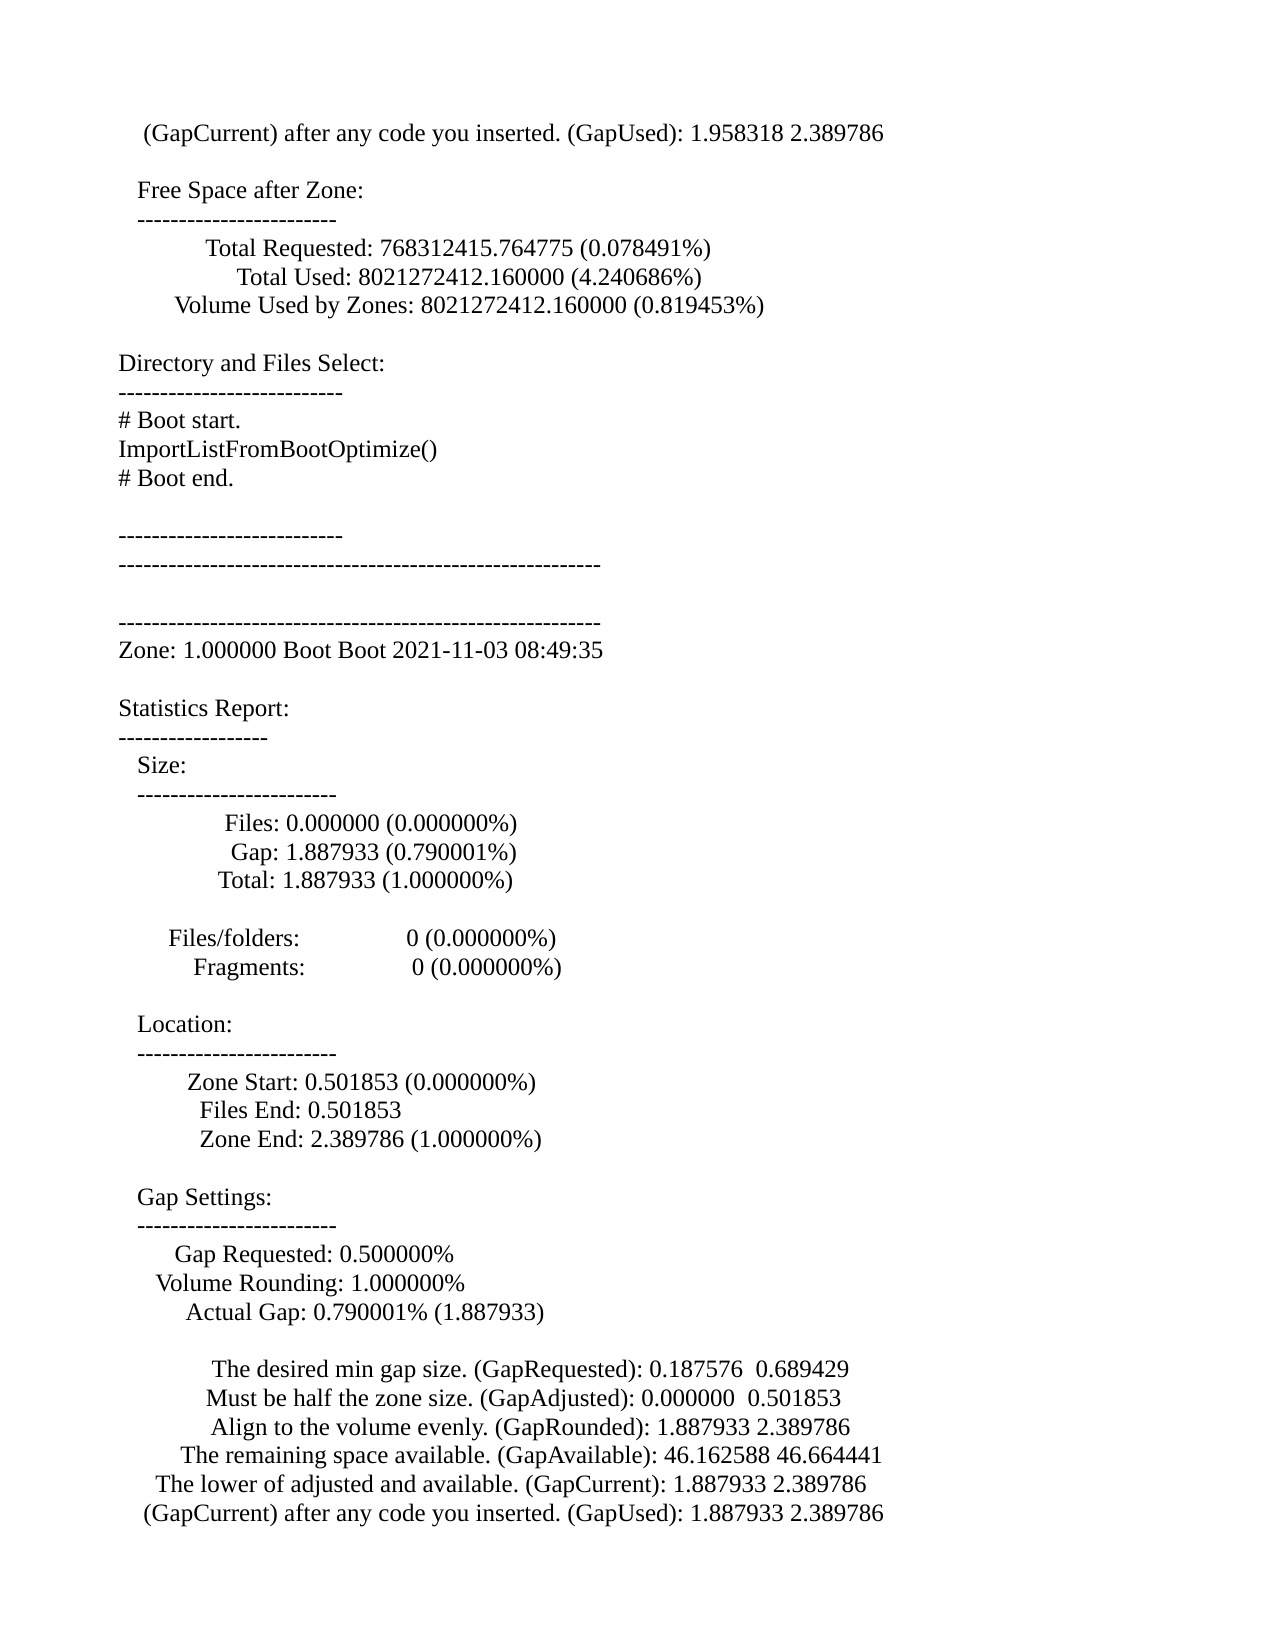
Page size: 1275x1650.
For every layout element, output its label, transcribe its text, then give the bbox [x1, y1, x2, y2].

text Actual Gap: 0.790001% (1.887933) [118, 1297, 1157, 1326]
text --------------------------- [118, 521, 1157, 549]
text Zone Start: 0.501853 (0.000000%) [118, 1067, 1157, 1096]
text --------------------------- [118, 377, 1157, 406]
text ---------------------------------------------------------- [118, 549, 1157, 578]
text Total Requested: 768312415.764775 (0.078491%) [118, 233, 1157, 262]
text Gap Settings: [118, 1182, 1157, 1211]
text ------------------------ [118, 1211, 1157, 1239]
text Free Space after Zone: [118, 176, 1157, 204]
text The desired min gap size. (GapRequested): 0.187576 0.689429 [118, 1354, 1157, 1383]
text Volume Rounding: 1.000000% [118, 1268, 1157, 1297]
text ------------------------ [118, 779, 1157, 808]
text Total Used: 8021272412.160000 (4.240686%) [118, 262, 1157, 291]
text The remaining space available. (GapAvailable): 46.162588 46.664441 [118, 1441, 1157, 1469]
text Directory and Files Select: [118, 348, 1157, 377]
text (GapCurrent) after any code you inserted. (GapUsed): 1.958318 2.389786 [118, 118, 1157, 147]
text Files/folders: 0 (0.000000%) [118, 923, 1157, 952]
text ------------------------ [118, 204, 1157, 233]
text The lower of adjusted and available. (GapCurrent): 1.887933 2.389786 [118, 1469, 1157, 1498]
text Size: [118, 751, 1157, 779]
text Location: [118, 1009, 1157, 1038]
text Fragments: 0 (0.000000%) [118, 952, 1157, 981]
text Files End: 0.501853 [118, 1096, 1157, 1124]
text Align to the volume evenly. (GapRounded): 1.887933 2.389786 [118, 1412, 1157, 1441]
text Files: 0.000000 (0.000000%) [118, 808, 1157, 837]
text ImportListFromBootOptimize() [118, 434, 1157, 463]
text # Boot start. [118, 406, 1157, 434]
text (GapCurrent) after any code you inserted. (GapUsed): 1.887933 2.389786 [118, 1498, 1157, 1527]
text ------------------ [118, 722, 1157, 751]
text Statistics Report: [118, 693, 1157, 722]
text Volume Used by Zones: 8021272412.160000 (0.819453%) [118, 291, 1157, 319]
text # Boot end. [118, 463, 1157, 492]
text Gap: 1.887933 (0.790001%) [118, 837, 1157, 866]
text Must be half the zone size. (GapAdjusted): 0.000000 0.501853 [118, 1383, 1157, 1412]
text Total: 1.887933 (1.000000%) [118, 866, 1157, 894]
text Zone: 1.000000 Boot Boot 2021-11-03 08:49:35 [118, 636, 1157, 664]
text ---------------------------------------------------------- [118, 607, 1157, 636]
text Zone End: 2.389786 (1.000000%) [118, 1124, 1157, 1153]
text Gap Requested: 0.500000% [118, 1239, 1157, 1268]
text ------------------------ [118, 1038, 1157, 1067]
